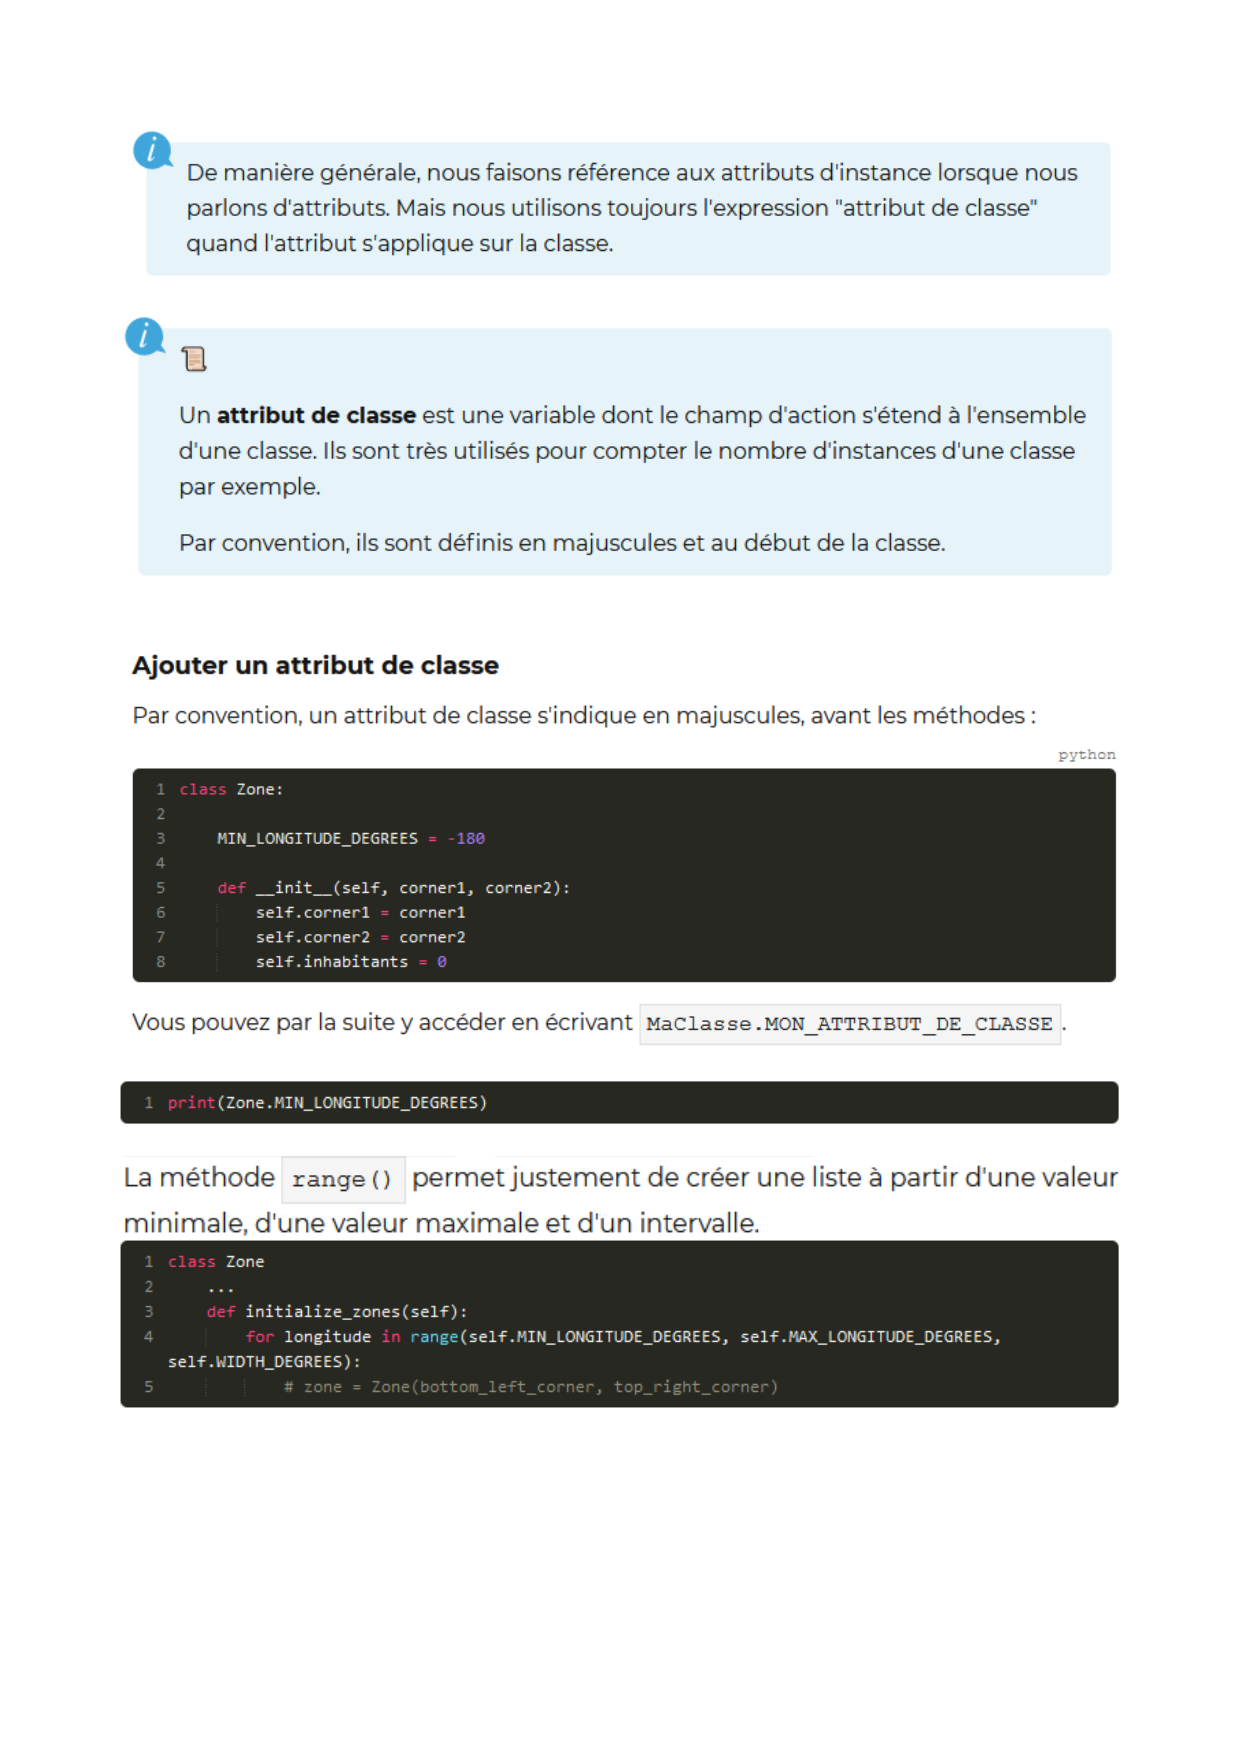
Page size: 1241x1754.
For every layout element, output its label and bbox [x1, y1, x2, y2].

picture [118, 118, 1123, 284]
picture [118, 1076, 1123, 1128]
picture [118, 641, 1123, 1048]
picture [118, 1156, 1123, 1409]
picture [118, 312, 1123, 584]
